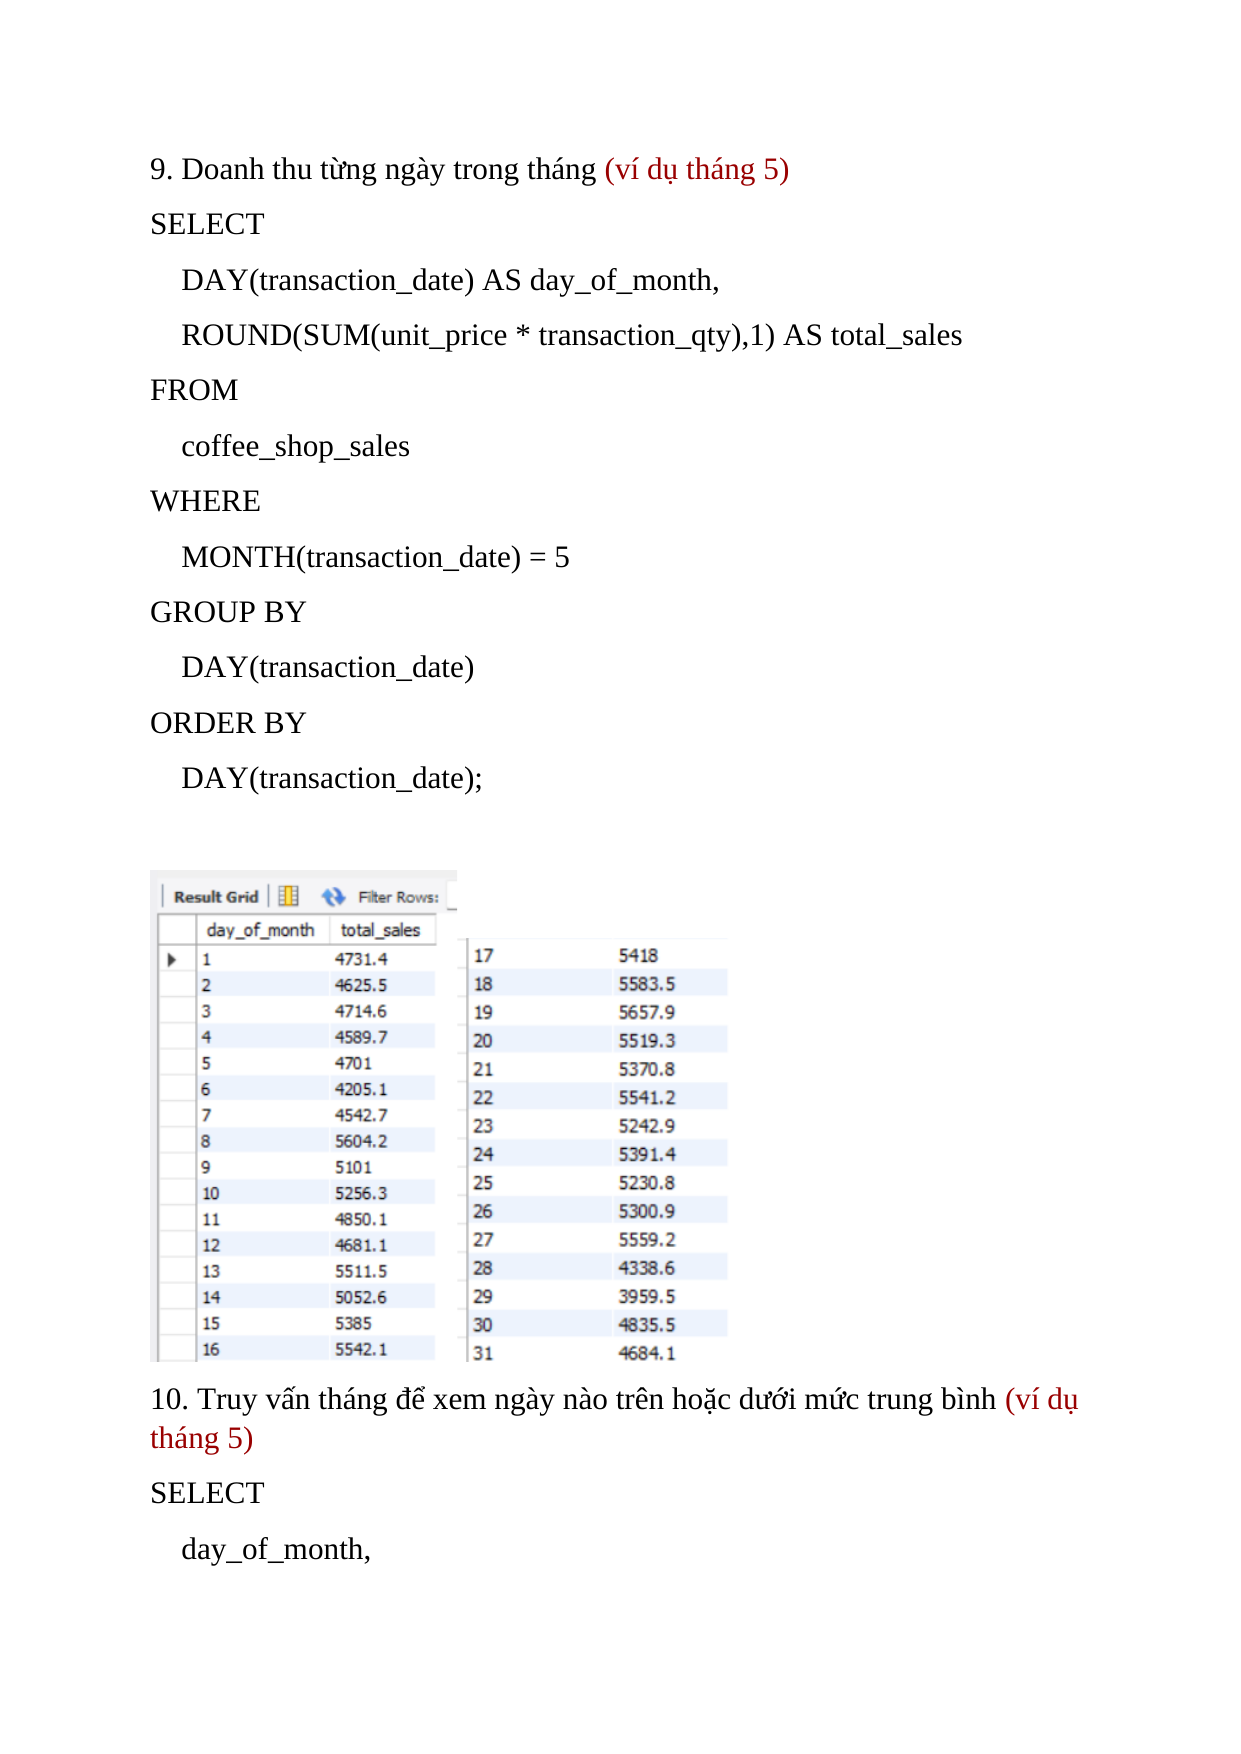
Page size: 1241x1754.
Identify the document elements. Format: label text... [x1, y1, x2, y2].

text DAY(transaction_date) AS day_of_month, [150, 261, 1090, 297]
text ORDER BY [150, 704, 1090, 740]
text MONTH(transaction_date) = 5 [150, 538, 1090, 574]
text WHERE [150, 482, 1090, 518]
text GROUP BY [150, 593, 1090, 629]
text ROUND(SUM(unit_price * transaction_qty),1) AS total_sales [150, 316, 1090, 352]
picture [150, 870, 738, 1362]
text day_of_month, [150, 1530, 1090, 1566]
text SELECT [150, 205, 1090, 241]
text coffee_shop_sales [150, 427, 1090, 463]
text 10. Truy vấn tháng để xem ngày nào trên hoặc dưới mức trung bình (ví dụ tháng 5) [150, 1380, 1090, 1455]
text DAY(transaction_date) [150, 649, 1090, 685]
text SELECT [150, 1474, 1090, 1510]
text DAY(transaction_date); [150, 759, 1090, 796]
text 9. Doanh thu từng ngày trong tháng (ví dụ tháng 5) [150, 150, 1090, 186]
text FROM [150, 372, 1090, 408]
